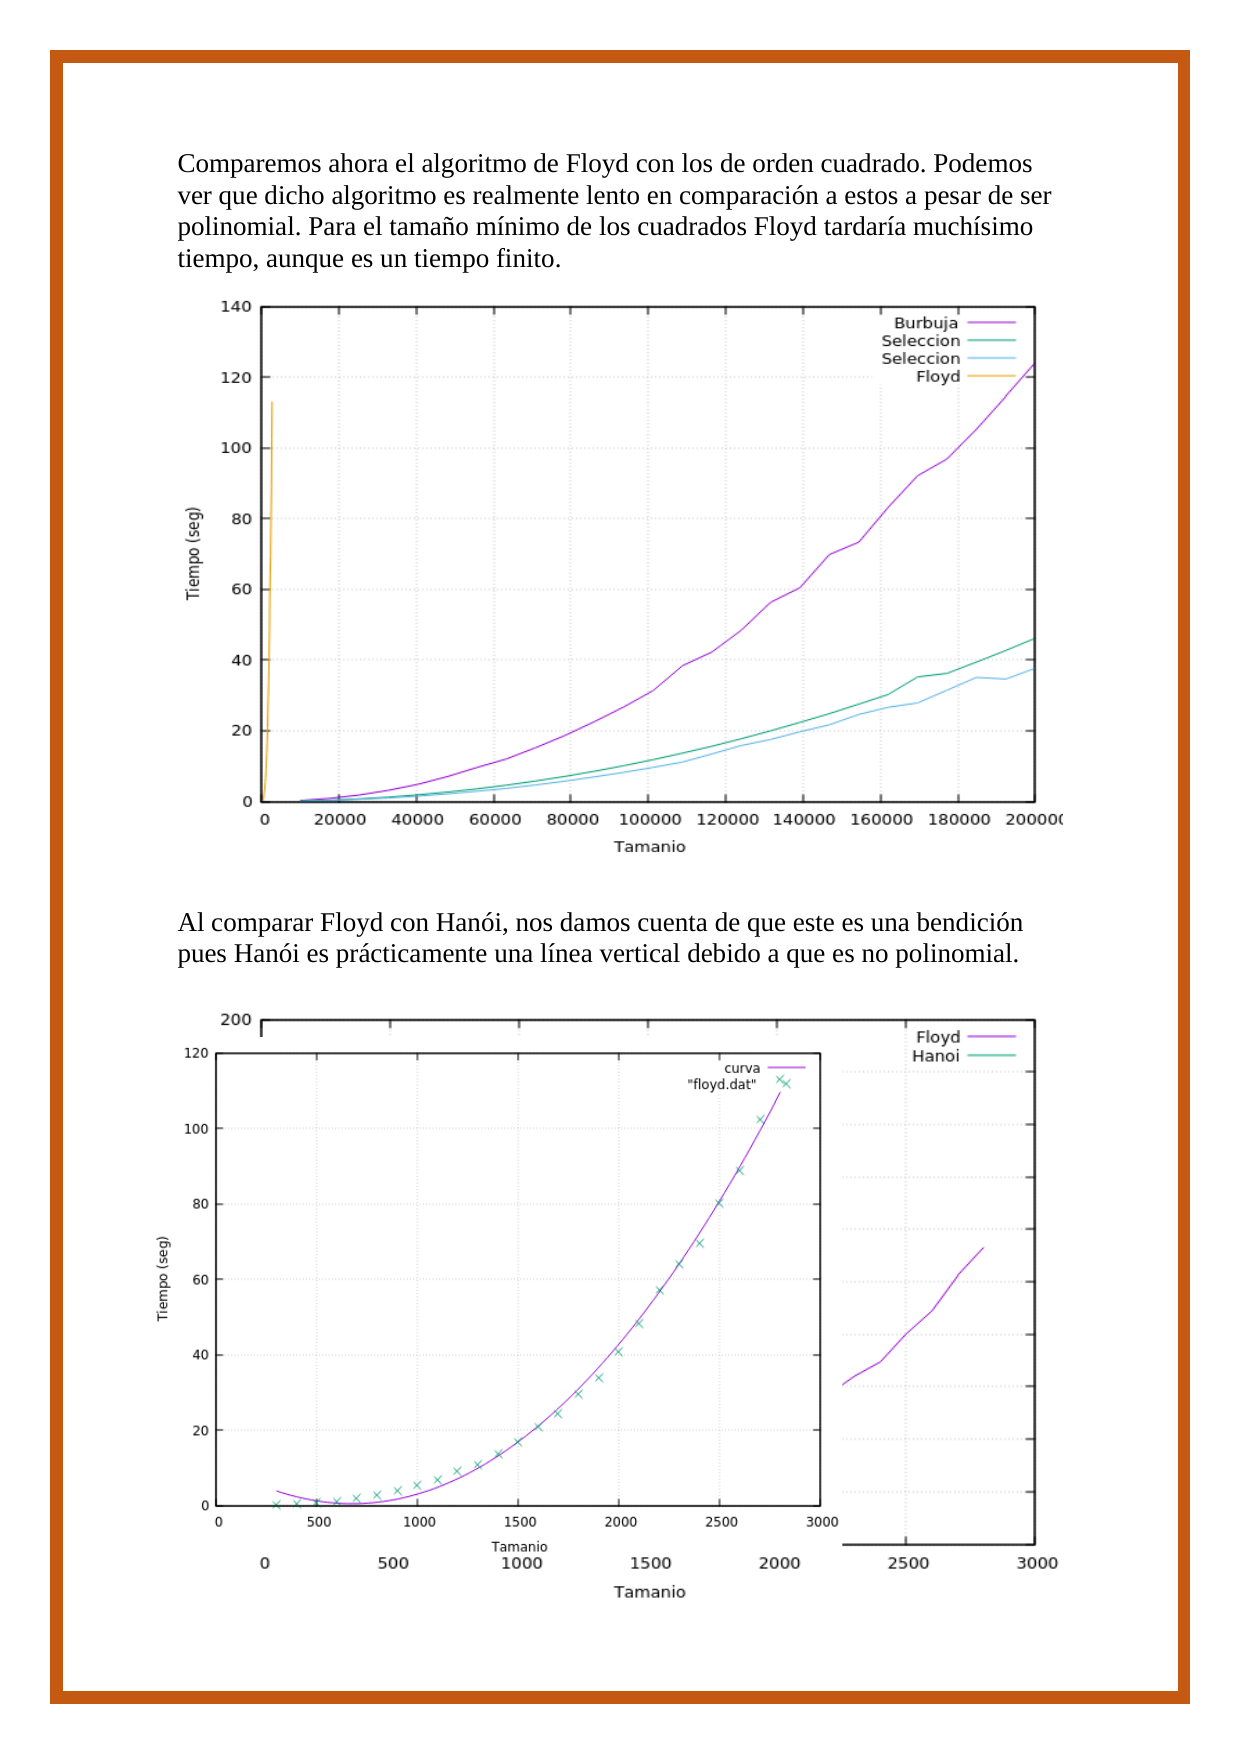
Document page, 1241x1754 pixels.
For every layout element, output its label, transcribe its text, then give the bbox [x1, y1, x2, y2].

text Comparemos ahora el algoritmo de Floyd con los de orden cuadrado. Podemos ver que dicho algoritmo es realmente lento en comparación a estos a pesar de ser polinomial. Para el tamaño mínimo de los cuadrados Floyd tardaría muchísimo tiempo, aunque es un tiempo finito. [177, 148, 1063, 273]
text Al comparar Floyd con Hanói, nos damos cuenta de que este es una bendición pues Hanói es prácticamente una línea vertical debido a que es no polinomial. [177, 906, 1063, 968]
